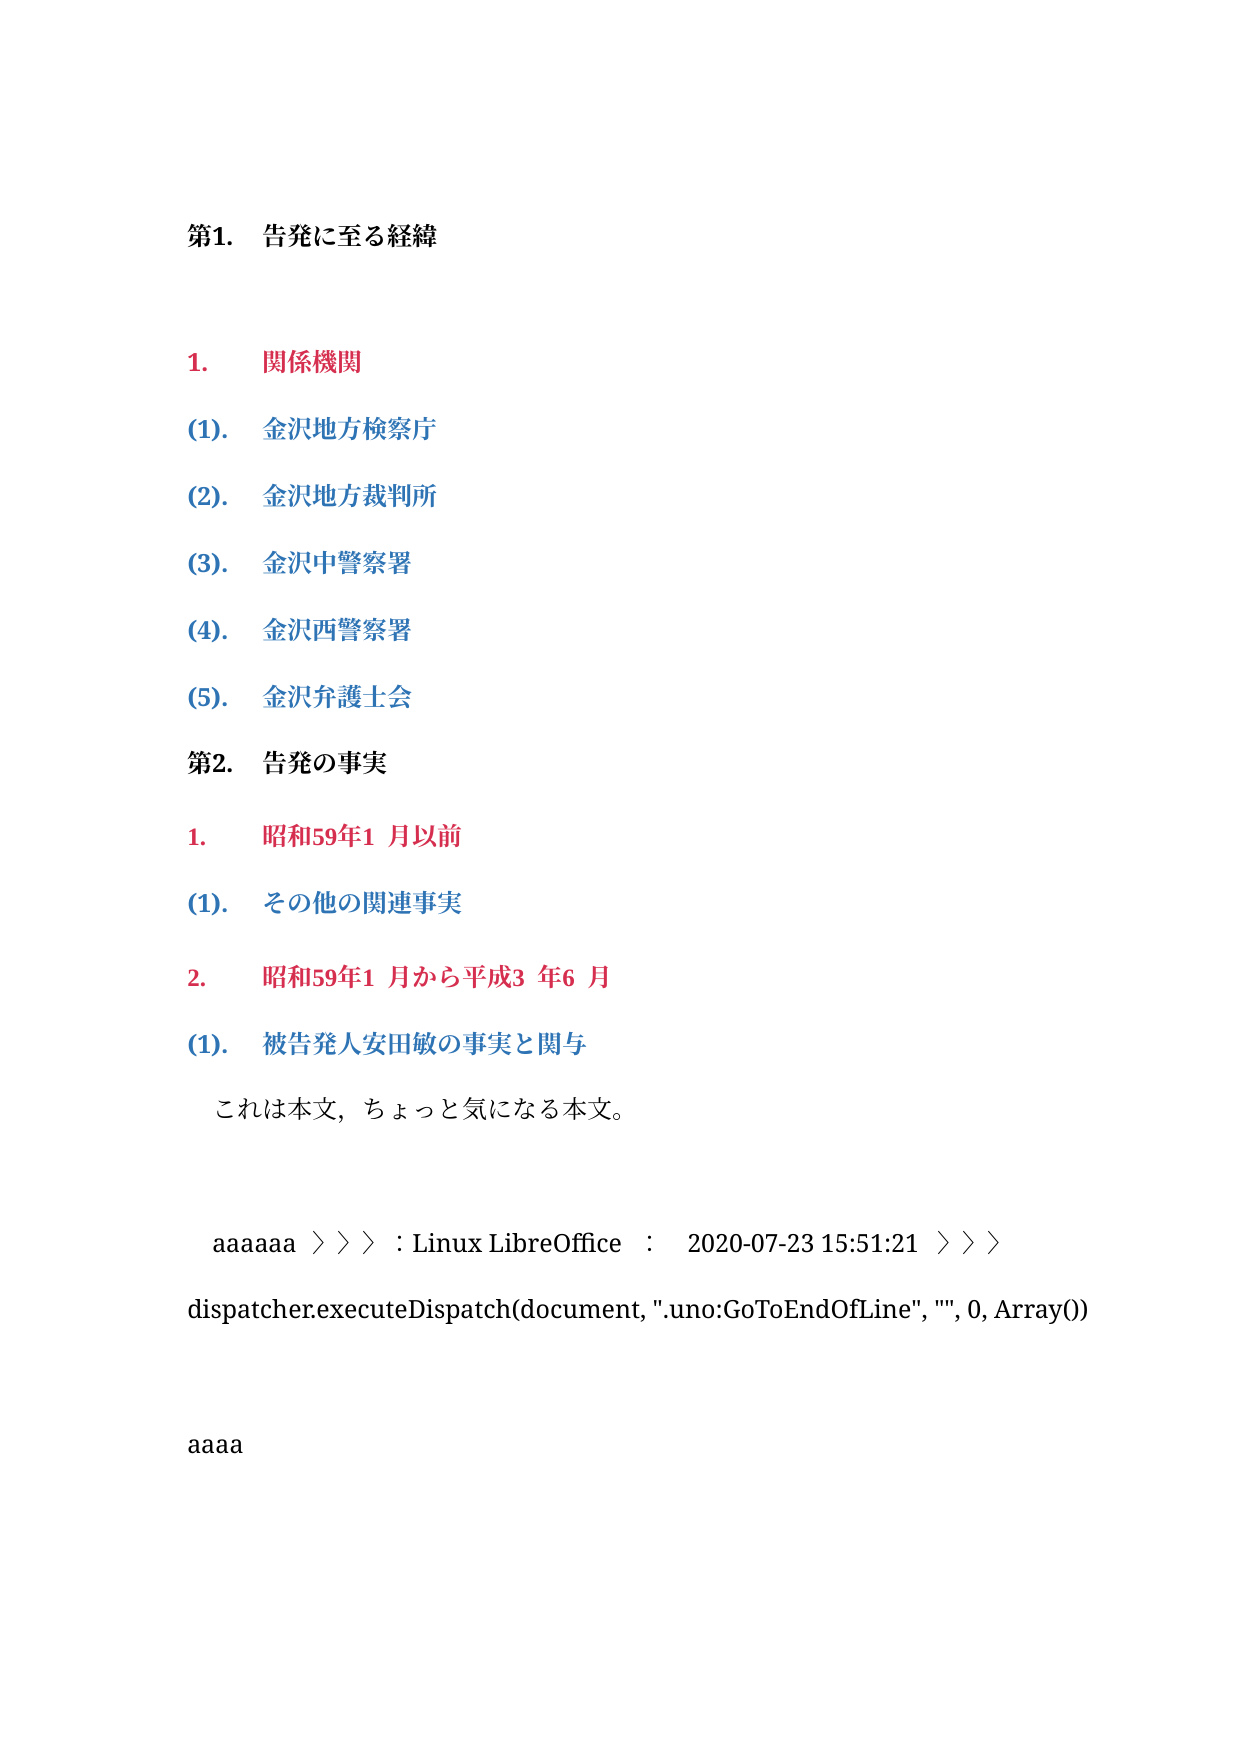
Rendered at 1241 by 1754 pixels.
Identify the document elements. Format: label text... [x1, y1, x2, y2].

text dispatcher.executeDispatch(document, ".uno:GoToEndOfLine", "", 0, Array()) [187, 1283, 1112, 1336]
subtitle その他の関連事実 [187, 876, 1112, 928]
subtitle 昭和59年1月以前 [187, 808, 1112, 861]
subtitle 金沢中警察署 [187, 536, 1112, 588]
subtitle 金沢西警察署 [187, 603, 1112, 655]
text aaaaaa〉〉〉：Linux LibreOffice： 2020-07-23 15:51:21 〉〉〉 [187, 1216, 1112, 1268]
subtitle 関係機関 [187, 334, 1112, 387]
subtitle 告発に至る経緯 [187, 208, 1112, 261]
text これは本文，ちょっと気になる本文。 [187, 1081, 1112, 1134]
subtitle 被告発人安田敏の事実と関与 [187, 1016, 1112, 1069]
subtitle 金沢地方検察庁 [187, 401, 1112, 454]
subtitle 金沢地方裁判所 [187, 468, 1112, 521]
subtitle 告発の事実 [187, 735, 1112, 788]
subtitle 昭和59年1月から平成3年6月 [187, 949, 1112, 1002]
subtitle 金沢弁護士会 [187, 670, 1112, 722]
text aaaa [187, 1417, 1112, 1470]
